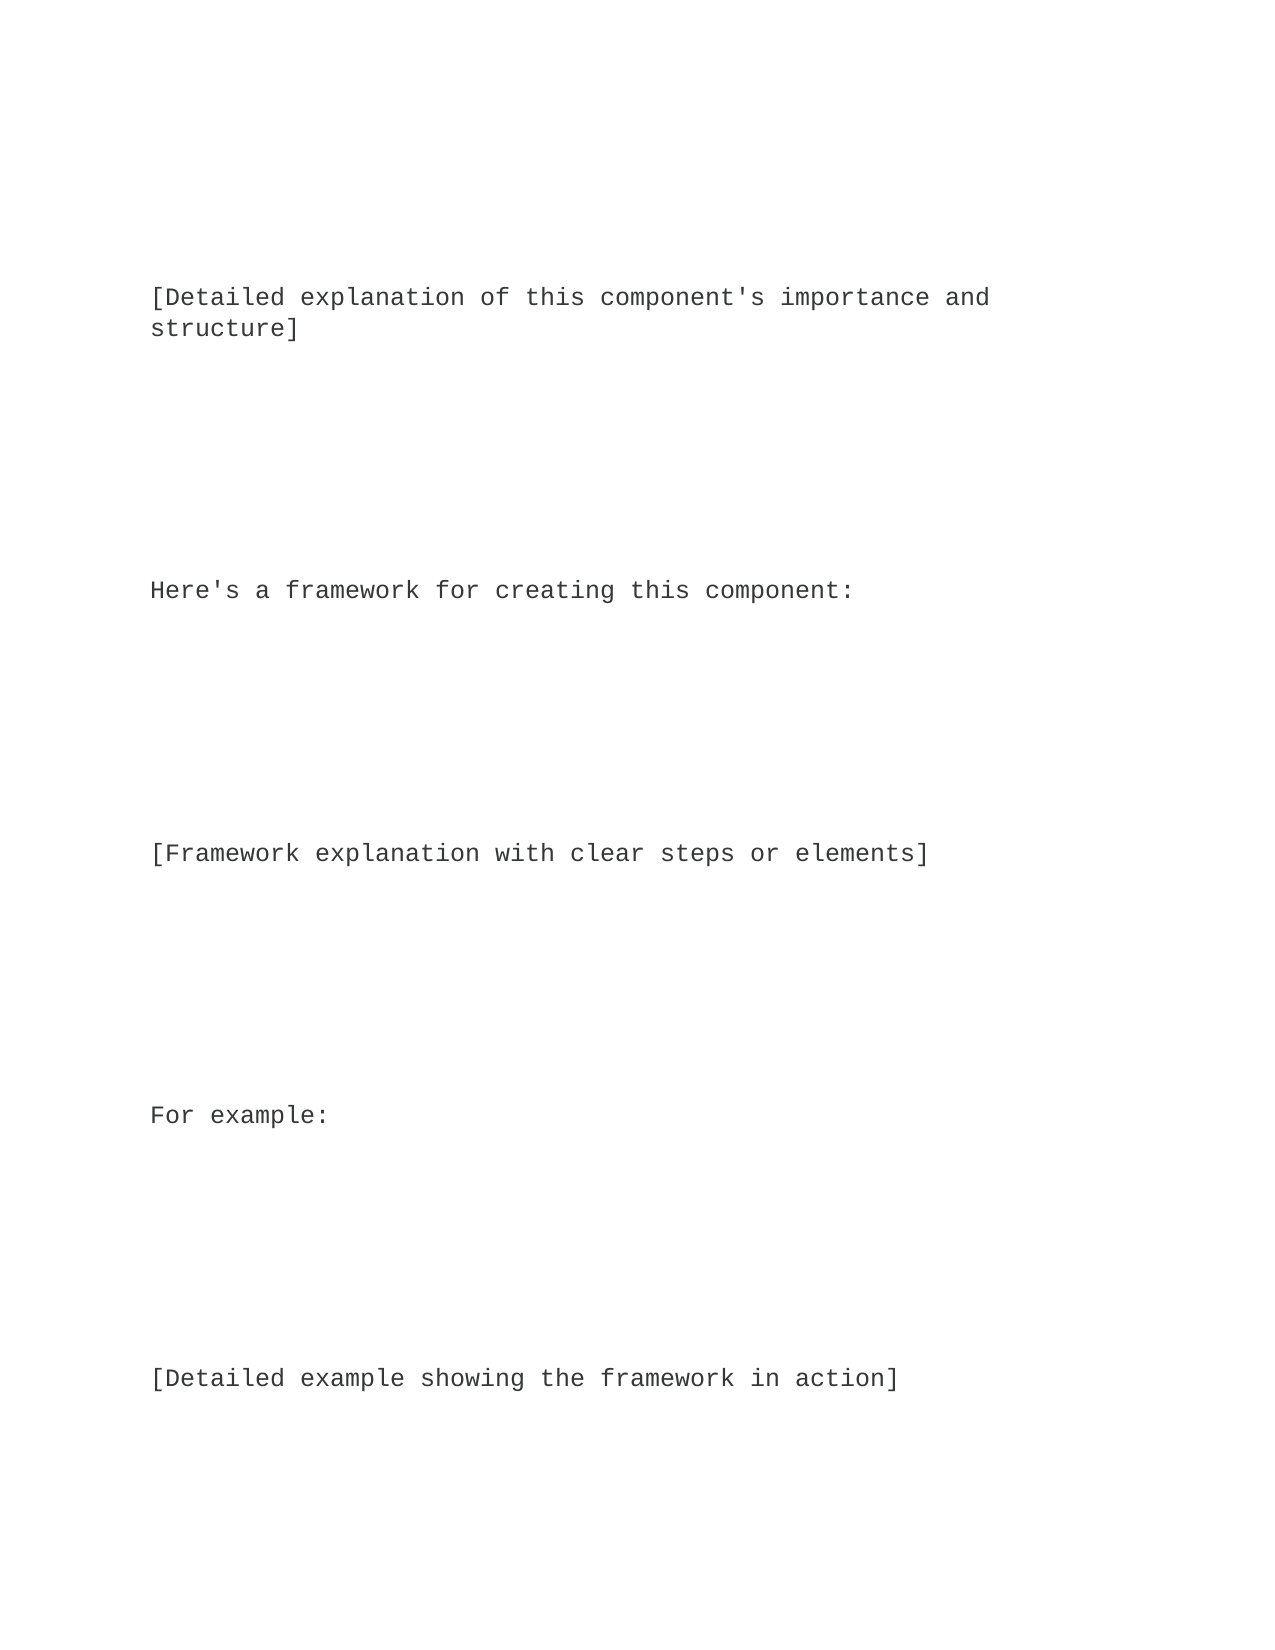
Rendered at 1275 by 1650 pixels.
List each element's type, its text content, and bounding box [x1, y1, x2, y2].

text [Framework explanation with clear steps or elements] [150, 837, 1125, 869]
text Here's a framework for creating this component: [150, 575, 1125, 606]
text [Detailed example showing the framework in action] [150, 1362, 1125, 1394]
text [Detailed explanation of this component's importance and structure] [150, 281, 1125, 344]
text For example: [150, 1100, 1125, 1131]
